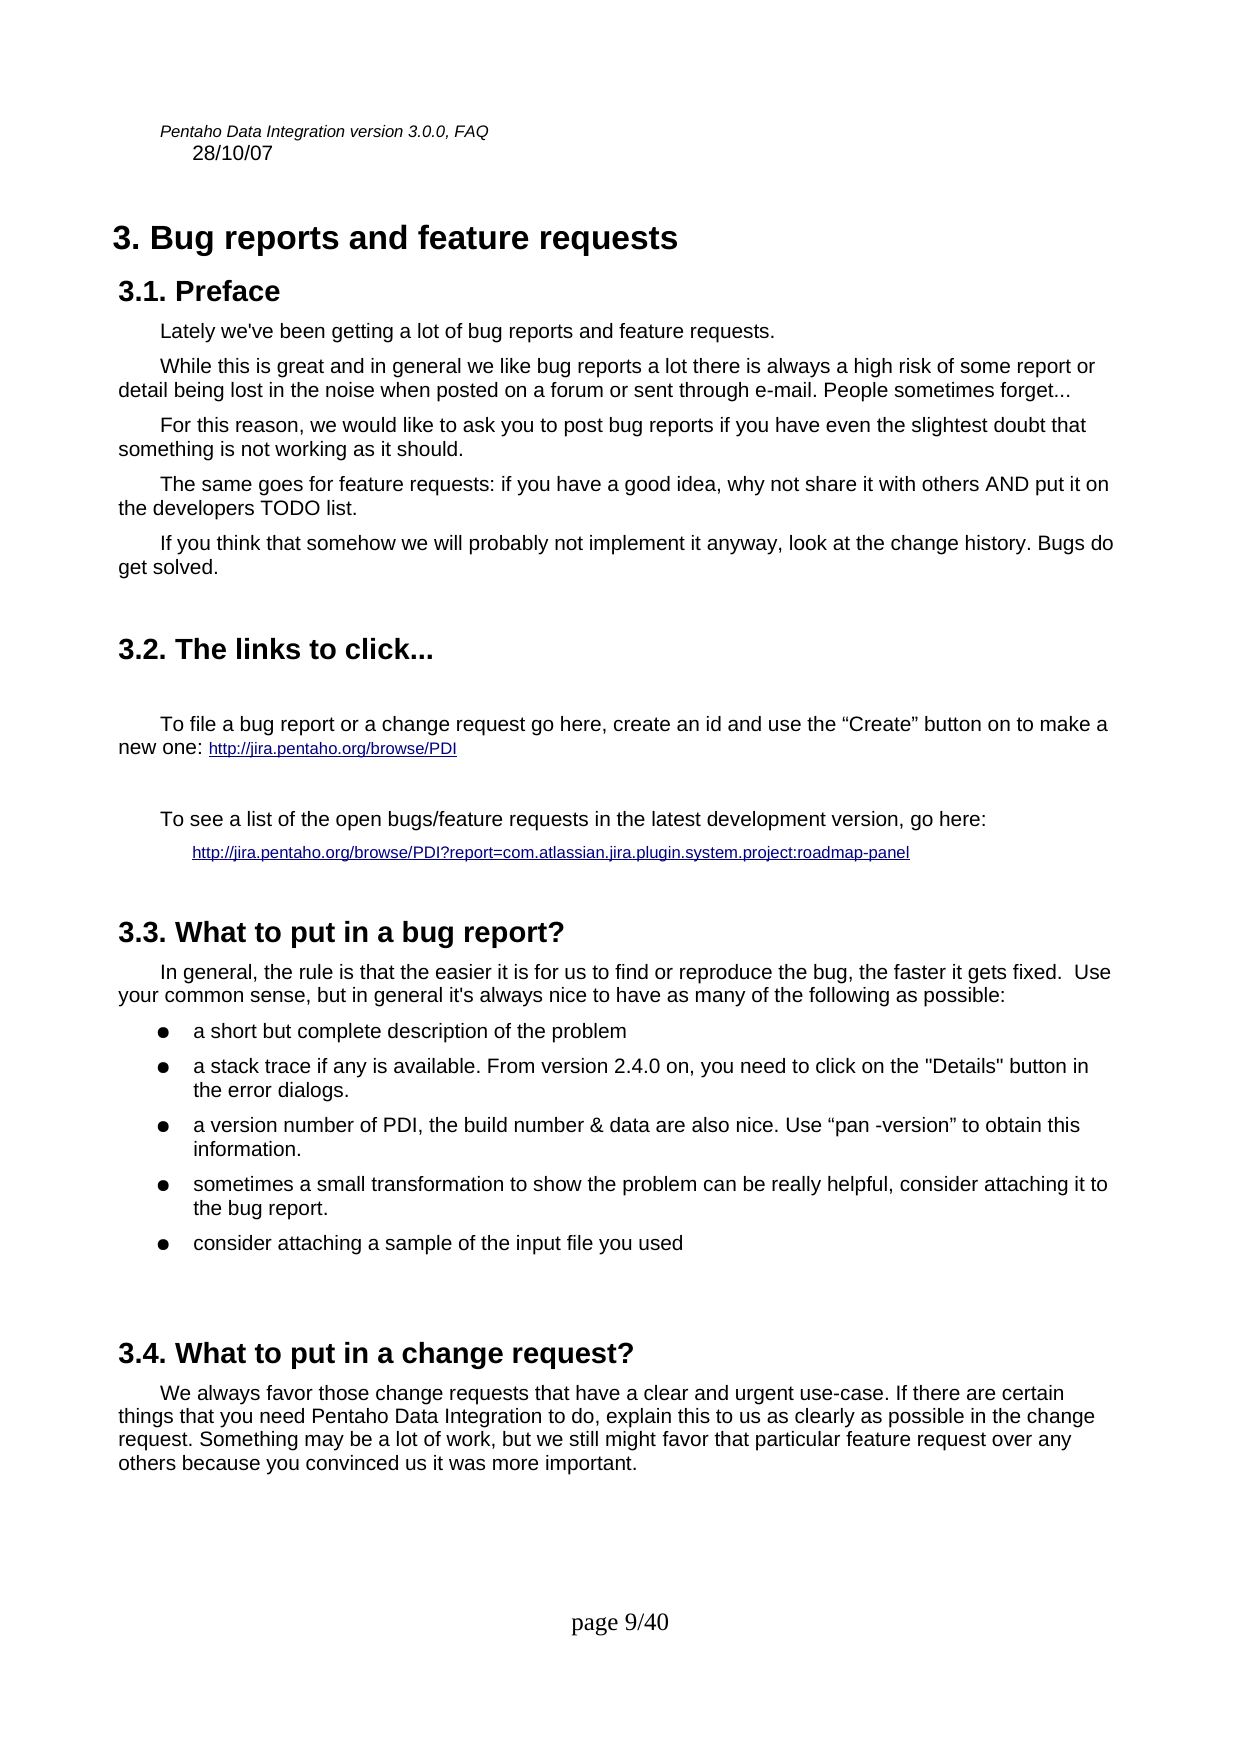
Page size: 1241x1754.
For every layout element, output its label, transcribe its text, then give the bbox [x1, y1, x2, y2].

text Lately we've been getting a lot of bug reports and feature requests. [118, 319, 1122, 343]
list sometimes a small transformation to show the problem can be really helpful, consider attaching it to the bug report. [156, 1173, 1122, 1219]
subtitle The links to click... [118, 633, 1122, 665]
text While this is great and in general we like bug reports a lot there is always a high risk of some report or detail being lost in the noise when posted on a forum or sent through e-mail. People sometimes forget... [118, 355, 1122, 402]
text http://jira.pentaho.org/browse/PDI?report=com.atlassian.jira.plugin.system.project:roadmap-panel [118, 843, 1122, 862]
text If you think that somehow we will probably not implement it anyway, look at the change history. Bugs do get solved. [118, 532, 1122, 578]
subtitle What to put in a change request? [118, 1337, 1122, 1369]
text To see a list of the open bugs/feature requests in the latest development version, go here: [118, 807, 1122, 831]
list a stack trace if any is available. From version 2.4.0 on, you need to click on the "Details" button in the error dialogs. [156, 1055, 1122, 1101]
text We always favor those change requests that have a clear and urgent use-case. If there are certain things that you need Pentaho Data Integration to do, explain this to us as clearly as possible in the change request. Something may be a lot of work, but we still might favor that particular feature request over any others because you convinced us it was more important. [118, 1381, 1122, 1474]
subtitle Bug reports and feature requests [118, 219, 1122, 257]
list a short but complete description of the problem [156, 1019, 1122, 1042]
text In general, the rule is that the easier it is for us to find or reproduce the bug, the faster it gets fixed. Use your common sense, but in general it's always nice to have as many of the following as possible: [118, 960, 1122, 1007]
subtitle What to put in a bug report? [118, 916, 1122, 948]
text The same goes for feature requests: if you have a good idea, why not share it with others AND put it on the developers TODO list. [118, 473, 1122, 519]
list consider attaching a sample of the input file you used [156, 1232, 1122, 1255]
text For this reason, we would like to ask you to post bug reports if you have even the slightest doubt that something is not working as it should. [118, 414, 1122, 461]
text To file a bug report or a change request go here, create an id and use the “Create” button on to make a new one: http://jira.pentaho.org/browse/PDI [118, 713, 1122, 759]
list a version number of PDI, the build number & data are also nice. Use “pan -version” to obtain this information. [156, 1114, 1122, 1160]
subtitle Preface [118, 275, 1122, 308]
